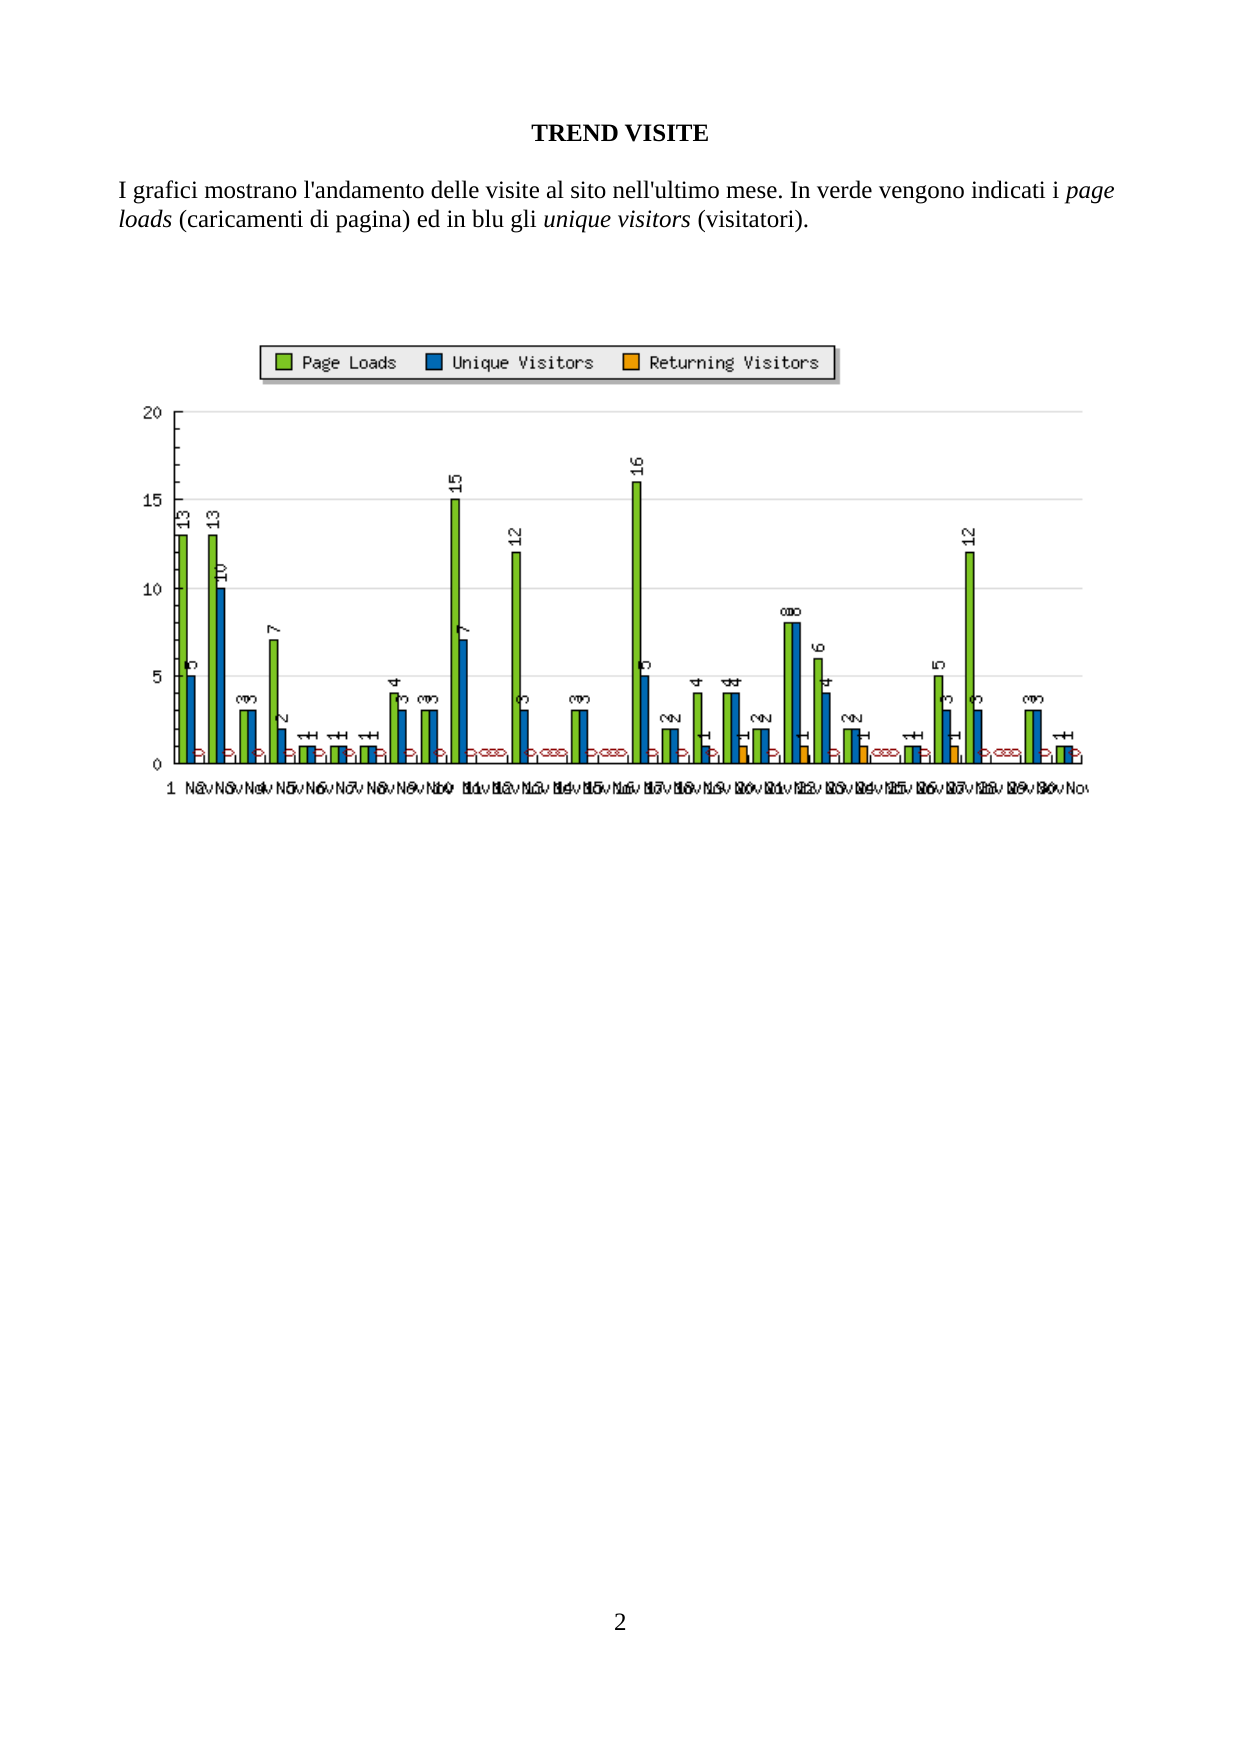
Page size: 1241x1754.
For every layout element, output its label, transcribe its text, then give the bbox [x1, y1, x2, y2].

picture [127, 319, 1113, 810]
text TREND VISITE [118, 118, 1122, 147]
text I grafici mostrano l'andamento delle visite al sito nell'ultimo mese. In verde vengono indicati i page loads (caricamenti di pagina) ed in blu gli unique visitors (visitatori). [118, 176, 1122, 233]
